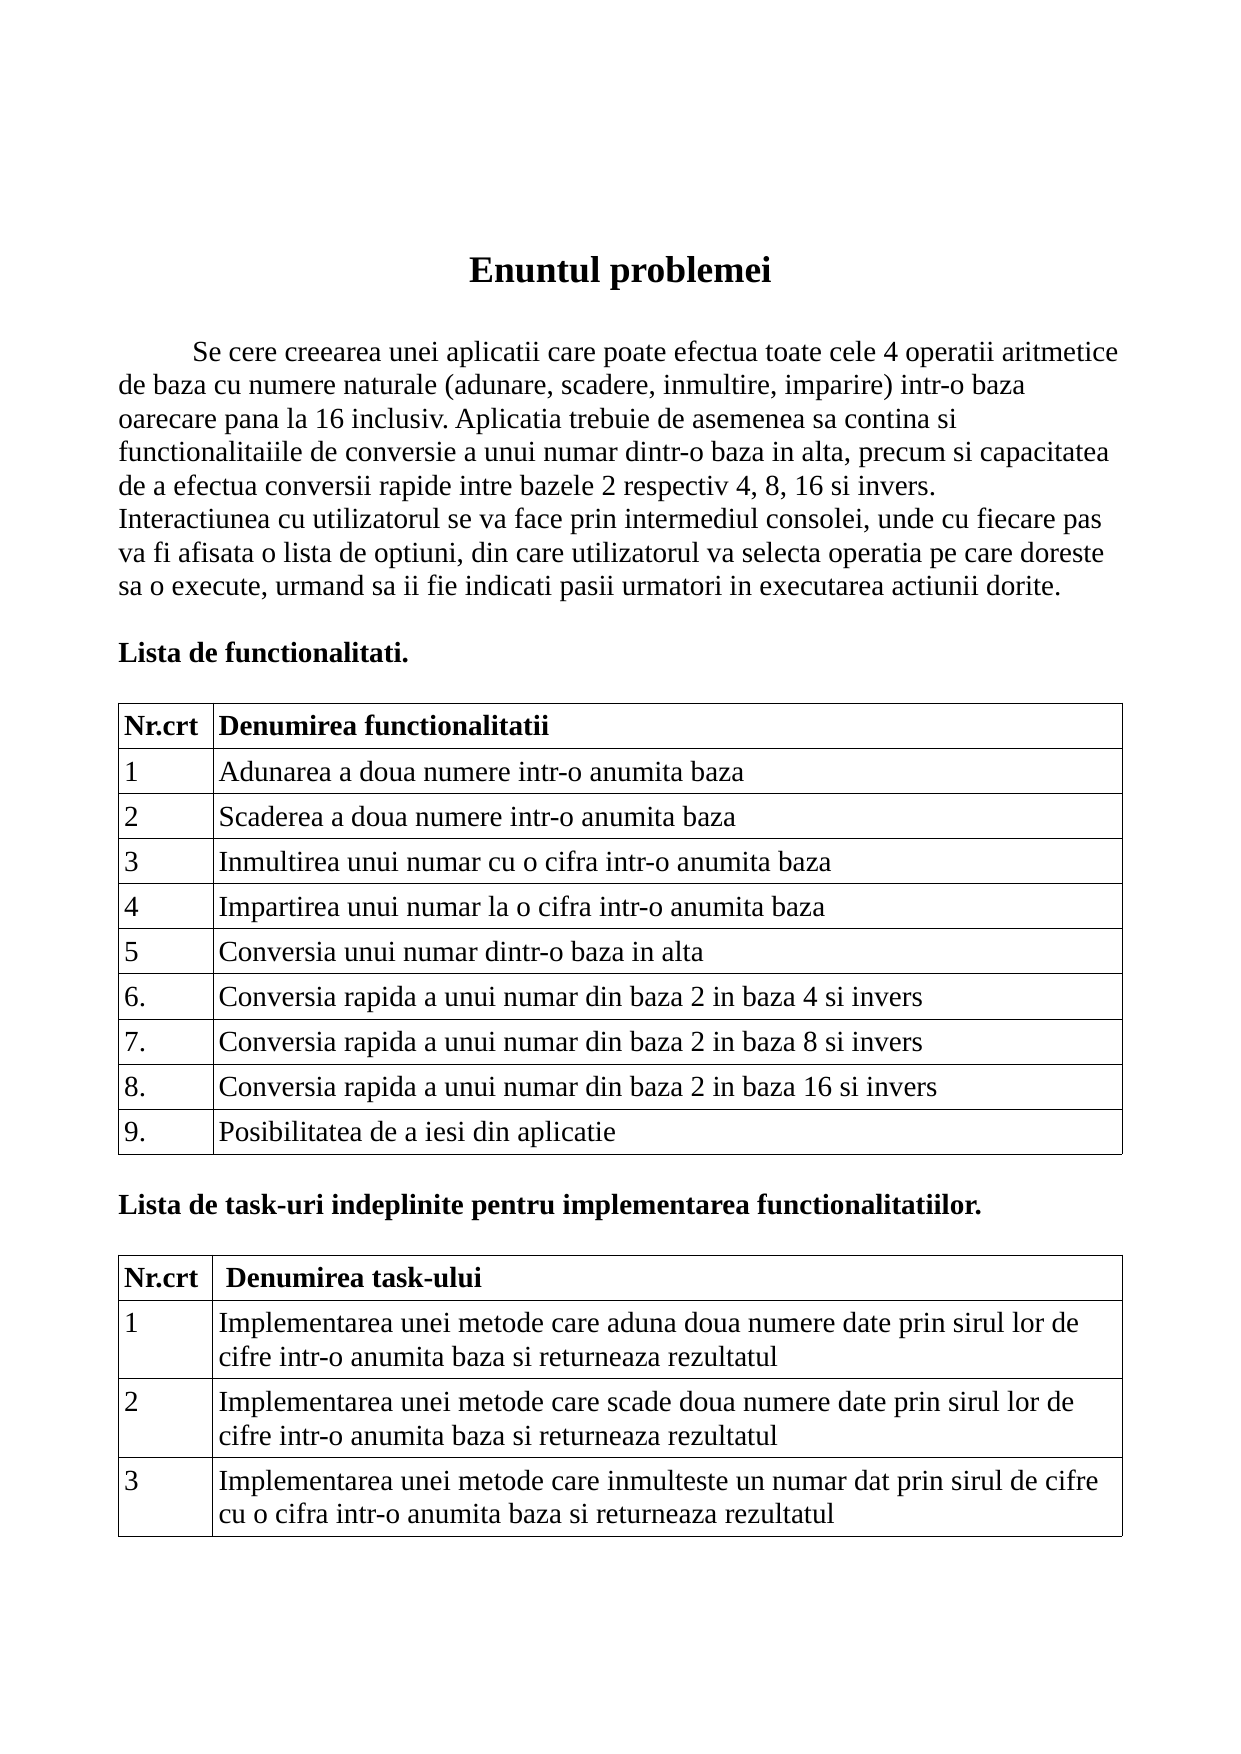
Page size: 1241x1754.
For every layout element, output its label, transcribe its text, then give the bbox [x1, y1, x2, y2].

table_cell Impartirea unui numar la o cifra intr-o anumita baza [214, 884, 1122, 928]
table_cell 7. [119, 1020, 213, 1063]
table_cell 4 [119, 884, 213, 928]
table_cell 9. [119, 1110, 213, 1154]
table_cell 1 [119, 1301, 212, 1378]
table_cell Conversia unui numar dintr-o baza in alta [214, 929, 1122, 973]
table_header Denumirea task-ului [213, 1256, 1122, 1299]
table_cell 3 [119, 1458, 212, 1536]
table_cell 2 [119, 1379, 212, 1457]
text Lista de functionalitati. [118, 636, 1122, 669]
table_cell Adunarea a doua numere intr-o anumita baza [214, 749, 1122, 793]
table_cell 8. [119, 1065, 213, 1109]
text Se cere creearea unei aplicatii care poate efectua toate cele 4 operatii aritmetice de baza cu numere naturale (adunare, scadere, inmultire, imparire) intr-o baza oarecare pana la 16 inclusiv. Aplicatia trebuie de asemenea sa contina si functionalitaiile de conversie a unui numar dintr-o baza in alta, precum si capacitatea de a efectua conversii rapide intre bazele 2 respectiv 4, 8, 16 si invers. [118, 334, 1122, 501]
table_cell Scaderea a doua numere intr-o anumita baza [214, 794, 1122, 838]
text Lista de task-uri indeplinite pentru implementarea functionalitatiilor. [118, 1187, 1122, 1221]
table_cell Conversia rapida a unui numar din baza 2 in baza 4 si invers [214, 974, 1122, 1018]
table_cell 3 [119, 839, 213, 883]
table_cell Implementarea unei metode care scade doua numere date prin sirul lor de cifre intr-o anumita baza si returneaza rezultatul [213, 1379, 1122, 1457]
text Enuntul problemei [118, 247, 1122, 291]
table_cell 2 [119, 794, 213, 838]
text Interactiunea cu utilizatorul se va face prin intermediul consolei, unde cu fiecare pas va fi afisata o lista de optiuni, din care utilizatorul va selecta operatia pe care doreste sa o execute, urmand sa ii fie indicati pasii urmatori in executarea actiunii dorite. [118, 501, 1122, 602]
table_cell Conversia rapida a unui numar din baza 2 in baza 16 si invers [214, 1065, 1122, 1109]
table_header Nr.crt [119, 1256, 212, 1299]
table_cell 5 [119, 929, 213, 973]
table_cell 1 [119, 749, 213, 793]
table_cell 6. [119, 974, 213, 1018]
table_header Nr.crt [119, 704, 213, 748]
table_cell Inmultirea unui numar cu o cifra intr-o anumita baza [214, 839, 1122, 883]
table_cell Posibilitatea de a iesi din aplicatie [214, 1110, 1122, 1154]
table_cell Conversia rapida a unui numar din baza 2 in baza 8 si invers [214, 1020, 1122, 1063]
table_header Denumirea functionalitatii [214, 704, 1122, 748]
table_cell Implementarea unei metode care inmulteste un numar dat prin sirul de cifre cu o cifra intr-o anumita baza si returneaza rezultatul [213, 1458, 1122, 1536]
table_cell Implementarea unei metode care aduna doua numere date prin sirul lor de cifre intr-o anumita baza si returneaza rezultatul [213, 1301, 1122, 1378]
